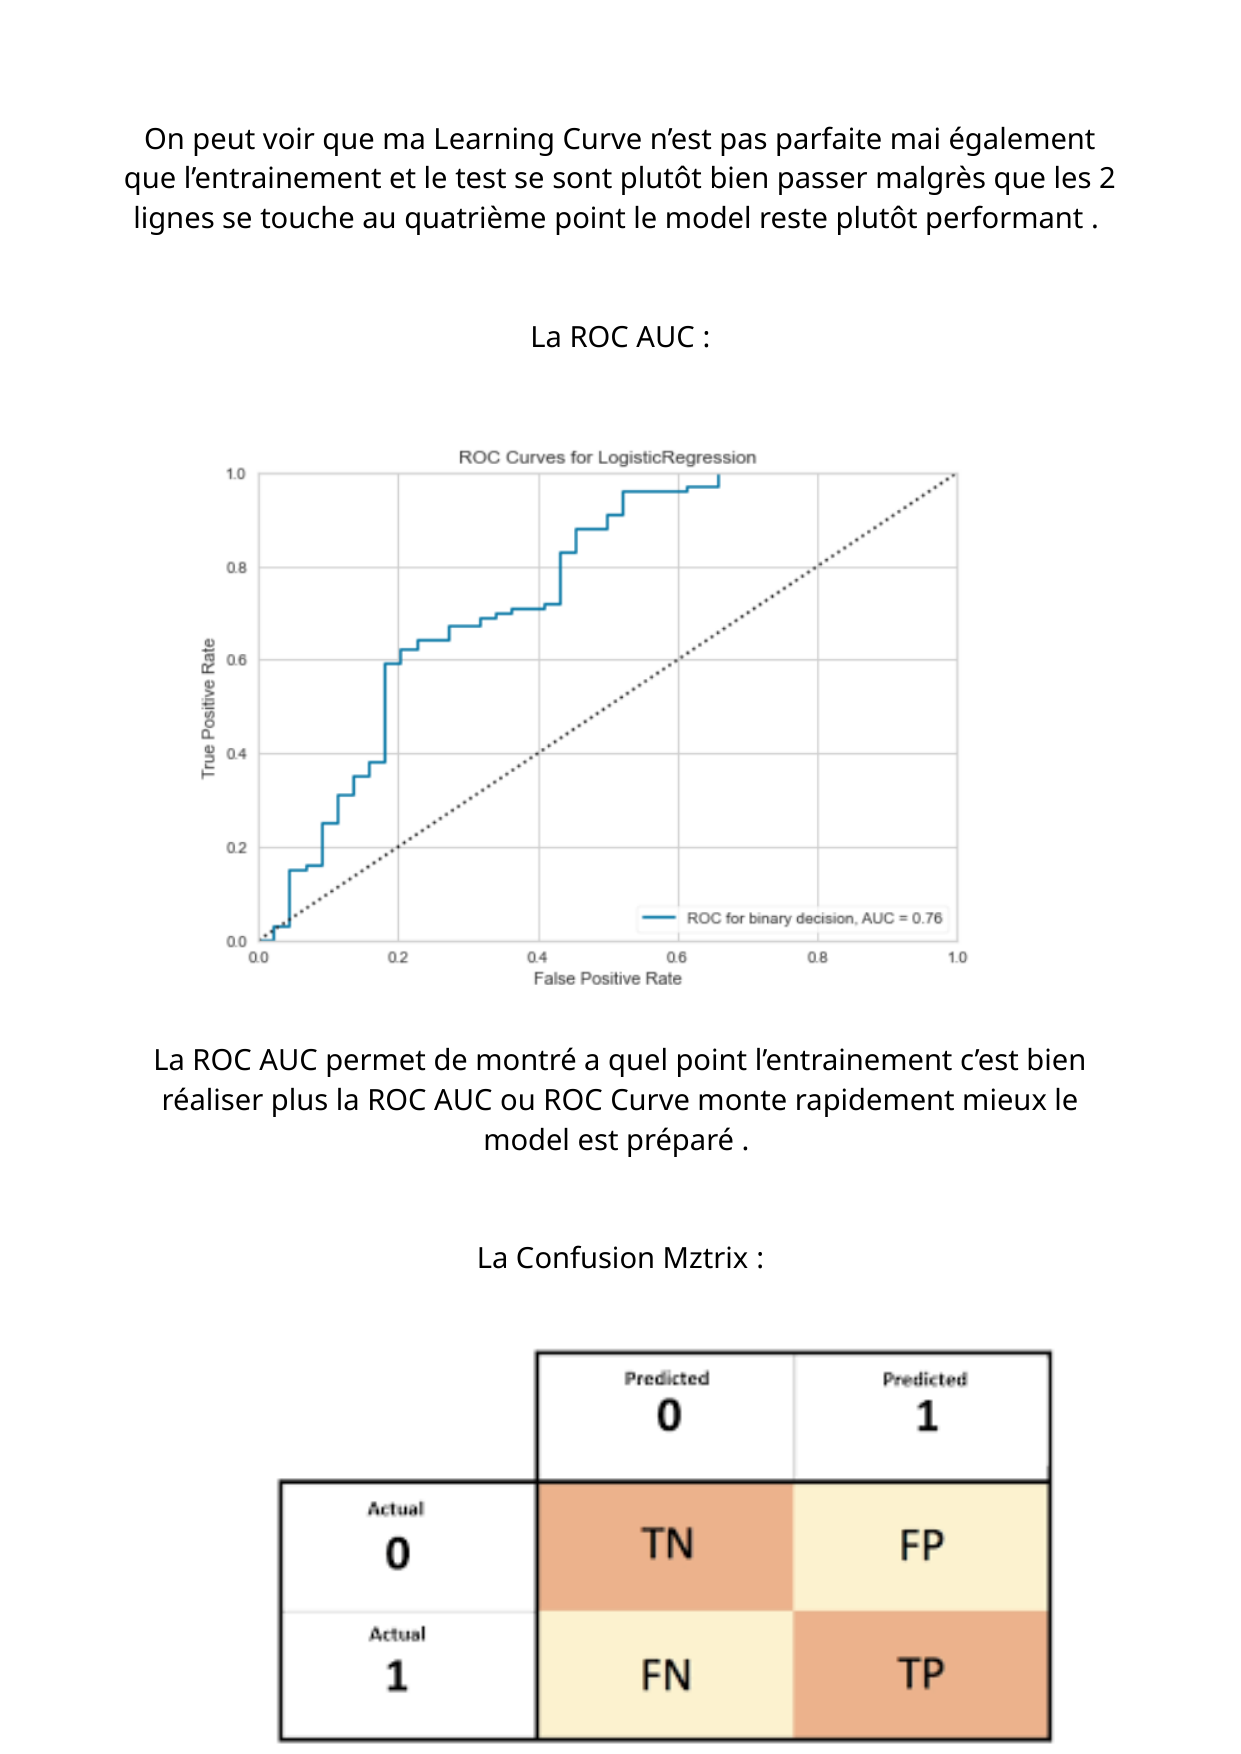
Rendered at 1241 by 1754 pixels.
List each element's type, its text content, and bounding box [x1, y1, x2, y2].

picture [273, 1346, 1065, 1754]
text La ROC AUC : [118, 317, 1122, 356]
text La Confusion Mztrix : [118, 1238, 1122, 1277]
picture [175, 396, 1065, 1000]
text On peut voir que ma Learning Curve n’est pas parfaite mai également que l’entrainement et le test se sont plutôt bien passer malgrès que les 2 lignes se touche au quatrième point le model reste plutôt performant . [118, 118, 1122, 237]
text La ROC AUC permet de montré a quel point l’entrainement c’est bien réaliser plus la ROC AUC ou ROC Curve monte rapidement mieux le model est préparé . [118, 1039, 1122, 1158]
